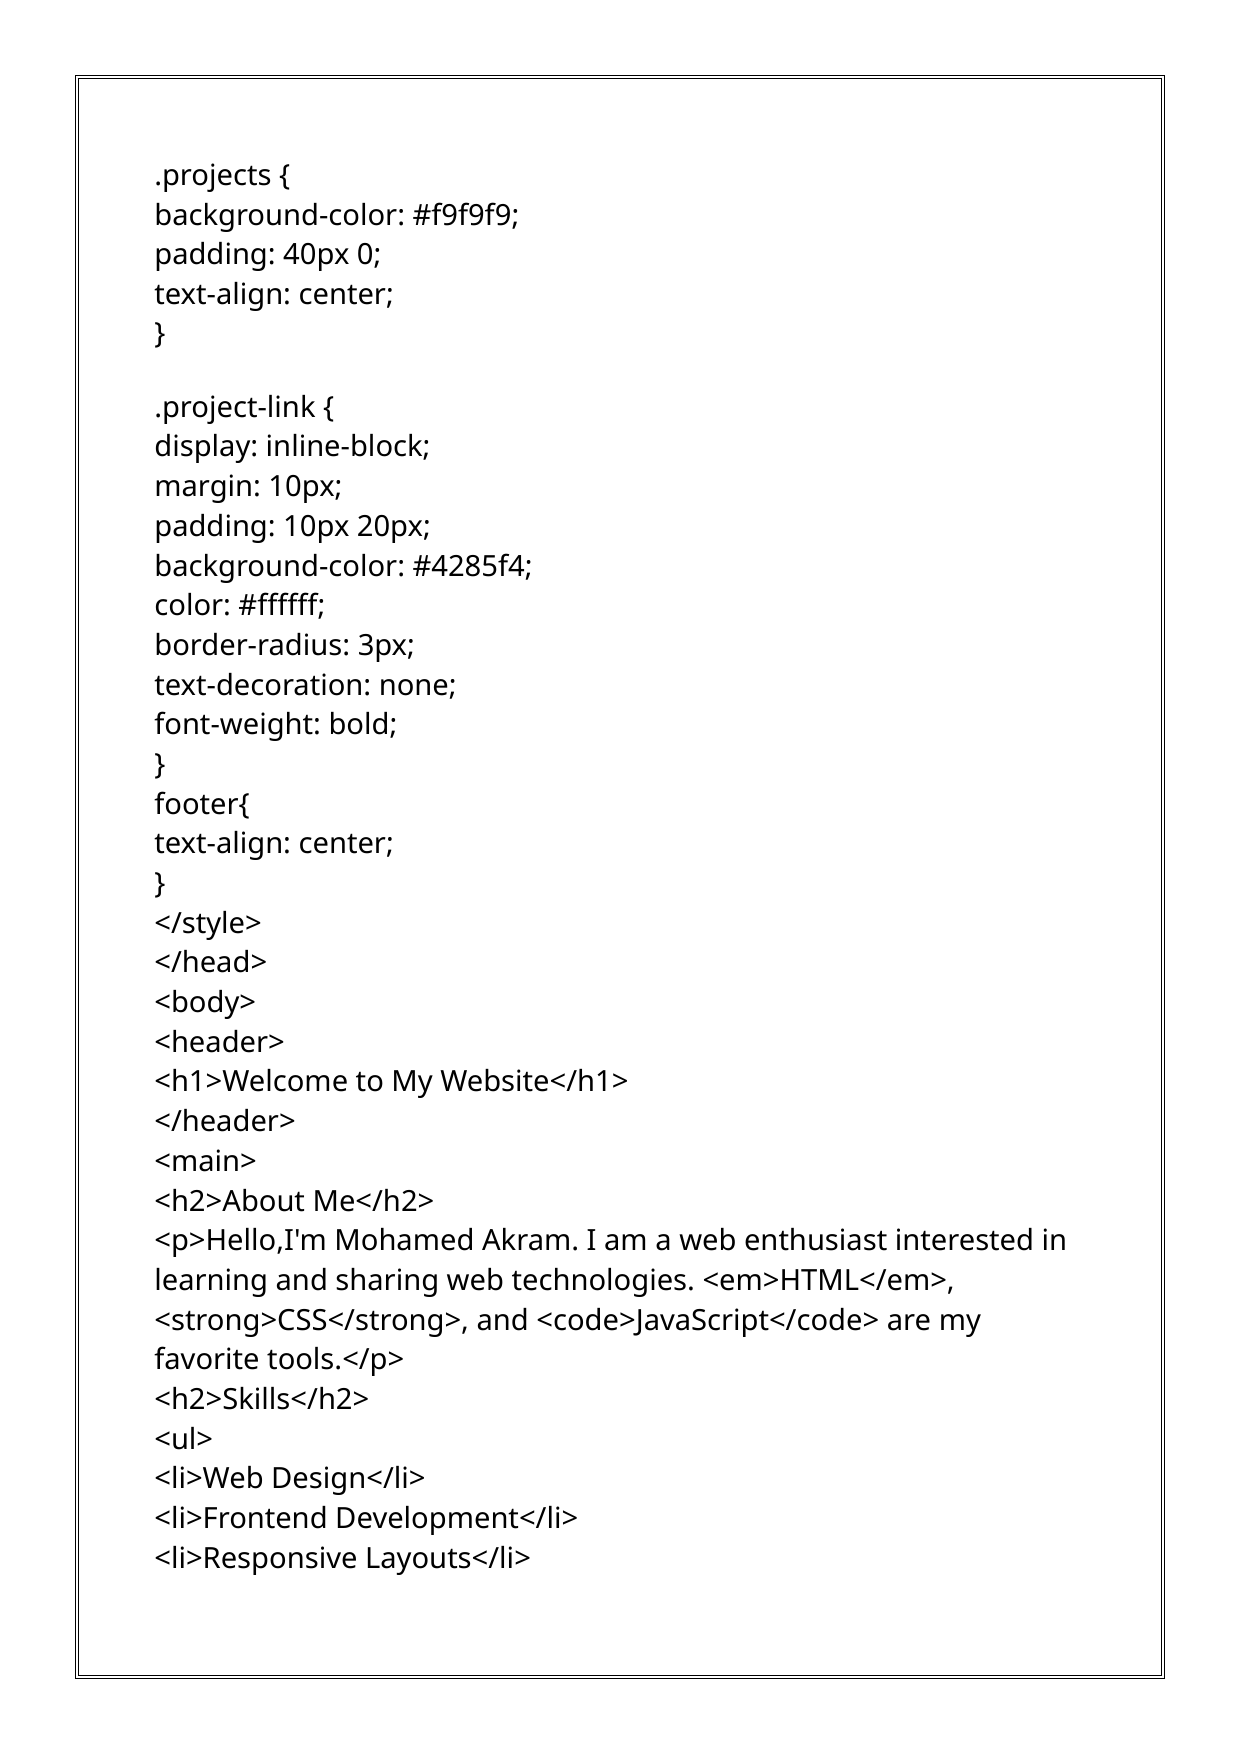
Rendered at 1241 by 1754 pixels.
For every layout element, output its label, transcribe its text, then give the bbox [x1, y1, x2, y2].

text <li>Responsive Layouts</li> [154, 1537, 1086, 1577]
text } [154, 862, 1086, 902]
text text-align: center; [154, 273, 1086, 313]
text font-weight: bold; [154, 703, 1086, 743]
text margin: 10px; [154, 465, 1086, 505]
text <header> [154, 1021, 1086, 1061]
text color: #ffffff; [154, 584, 1086, 624]
text <h2>About Me</h2> [154, 1180, 1086, 1219]
text </head> [154, 942, 1086, 981]
text padding: 40px 0; [154, 233, 1086, 273]
text .projects { [154, 154, 1086, 194]
text background-color: #f9f9f9; [154, 194, 1086, 233]
text padding: 10px 20px; [154, 505, 1086, 545]
text <body> [154, 981, 1086, 1021]
text <li>Web Design</li> [154, 1458, 1086, 1497]
text <ul> [154, 1418, 1086, 1458]
text text-decoration: none; [154, 664, 1086, 703]
text <h1>Welcome to My Website</h1> [154, 1061, 1086, 1100]
text display: inline-block; [154, 426, 1086, 465]
text } [154, 313, 1086, 352]
text <main> [154, 1140, 1086, 1180]
text <h2>Skills</h2> [154, 1378, 1086, 1418]
text background-color: #4285f4; [154, 545, 1086, 584]
text <li>Frontend Development</li> [154, 1497, 1086, 1537]
text footer{ [154, 783, 1086, 823]
text text-align: center; [154, 823, 1086, 862]
text } [154, 743, 1086, 783]
text border-radius: 3px; [154, 624, 1086, 664]
text </style> [154, 902, 1086, 942]
text <p>Hello,I'm Mohamed Akram. I am a web enthusiast interested in learning and sharing web technologies. <em>HTML</em>, <strong>CSS</strong>, and <code>JavaScript</code> are my favorite tools.</p> [154, 1219, 1086, 1378]
text </header> [154, 1100, 1086, 1140]
text .project-link { [154, 386, 1086, 426]
